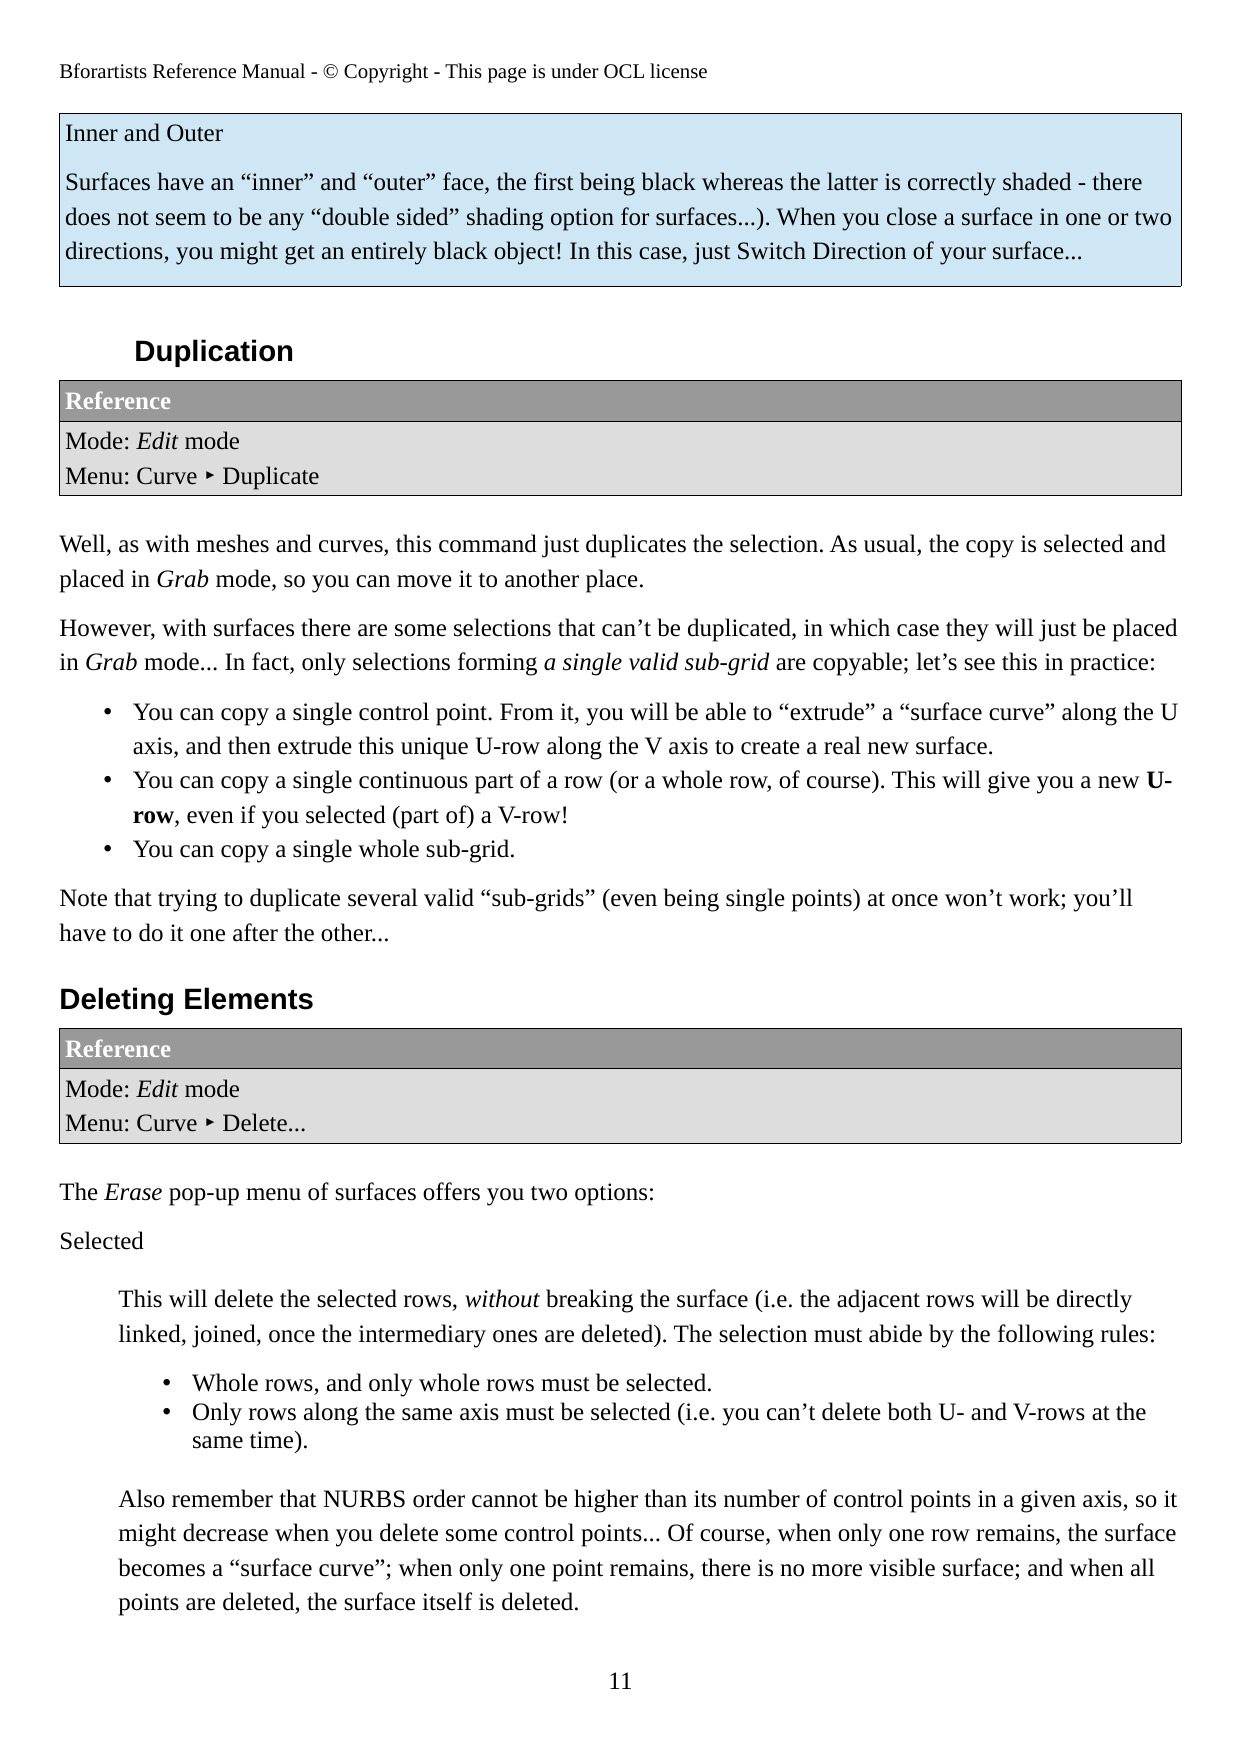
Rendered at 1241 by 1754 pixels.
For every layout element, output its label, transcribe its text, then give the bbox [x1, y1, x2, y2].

list You can copy a single whole sub-grid. [103, 834, 1181, 863]
subtitle Deleting Elements [59, 982, 1181, 1015]
table_cell Mode: Edit mode Menu: Curve ‣ Delete... [60, 1069, 1181, 1143]
text Note that trying to duplicate several valid “sub-grids” (even being single points) at once won’t work; you’ll have to do it one after the other... [59, 883, 1181, 947]
text However, with surfaces there are some selections that can’t be duplicated, in which case they will just be placed in Grab mode... In fact, only selections forming a single valid sub-grid are copyable; let’s see this in practice: [59, 613, 1181, 676]
list Only rows along the same axis must be selected (i.e. you can’t delete both U- and V-rows at the same time). [162, 1397, 1181, 1454]
list You can copy a single control point. From it, you will be able to “extrude” a “surface curve” along the U axis, and then extrude this unique U-row along the V axis to create a real new surface. [103, 697, 1181, 760]
text The Erase pop-up menu of surfaces offers you two options: [59, 1177, 1181, 1206]
subtitle Duplication [59, 300, 1181, 368]
table_cell Inner and Outer Surfaces have an “inner” and “outer” face, the first being black whereas the latter is correctly shaded - there does not seem to be any “double sided” shading option for surfaces...). When you close a surface in one or two directions, you might get an entirely black object! In this case, just Switch Direction of your surface... [60, 114, 1181, 286]
list Whole rows, and only whole rows must be selected. [162, 1368, 1181, 1397]
table_header Reference [60, 381, 1181, 421]
table_header Reference [60, 1029, 1181, 1068]
text Well, as with meshes and curves, this command just duplicates the selection. As usual, the copy is selected and placed in Grab mode, so you can move it to another place. [59, 529, 1181, 593]
table_cell Mode: Edit mode Menu: Curve ‣ Duplicate [60, 422, 1181, 495]
text Also remember that NURBS order cannot be higher than its number of control points in a given axis, so it might decrease when you delete some control points... Of course, when only one row remains, the surface becomes a “surface curve”; when only one point remains, there is no more visible surface; and when all points are deleted, the surface itself is deleted. [118, 1484, 1181, 1616]
text This will delete the selected rows, without breaking the surface (i.e. the adjacent rows will be directly linked, joined, once the intermediary ones are deleted). The selection must abide by the following rules: [118, 1284, 1181, 1348]
subtitle Selected [59, 1226, 1181, 1255]
list You can copy a single continuous part of a row (or a whole row, of course). This will give you a new U-row, even if you selected (part of) a V-row! [103, 766, 1181, 829]
